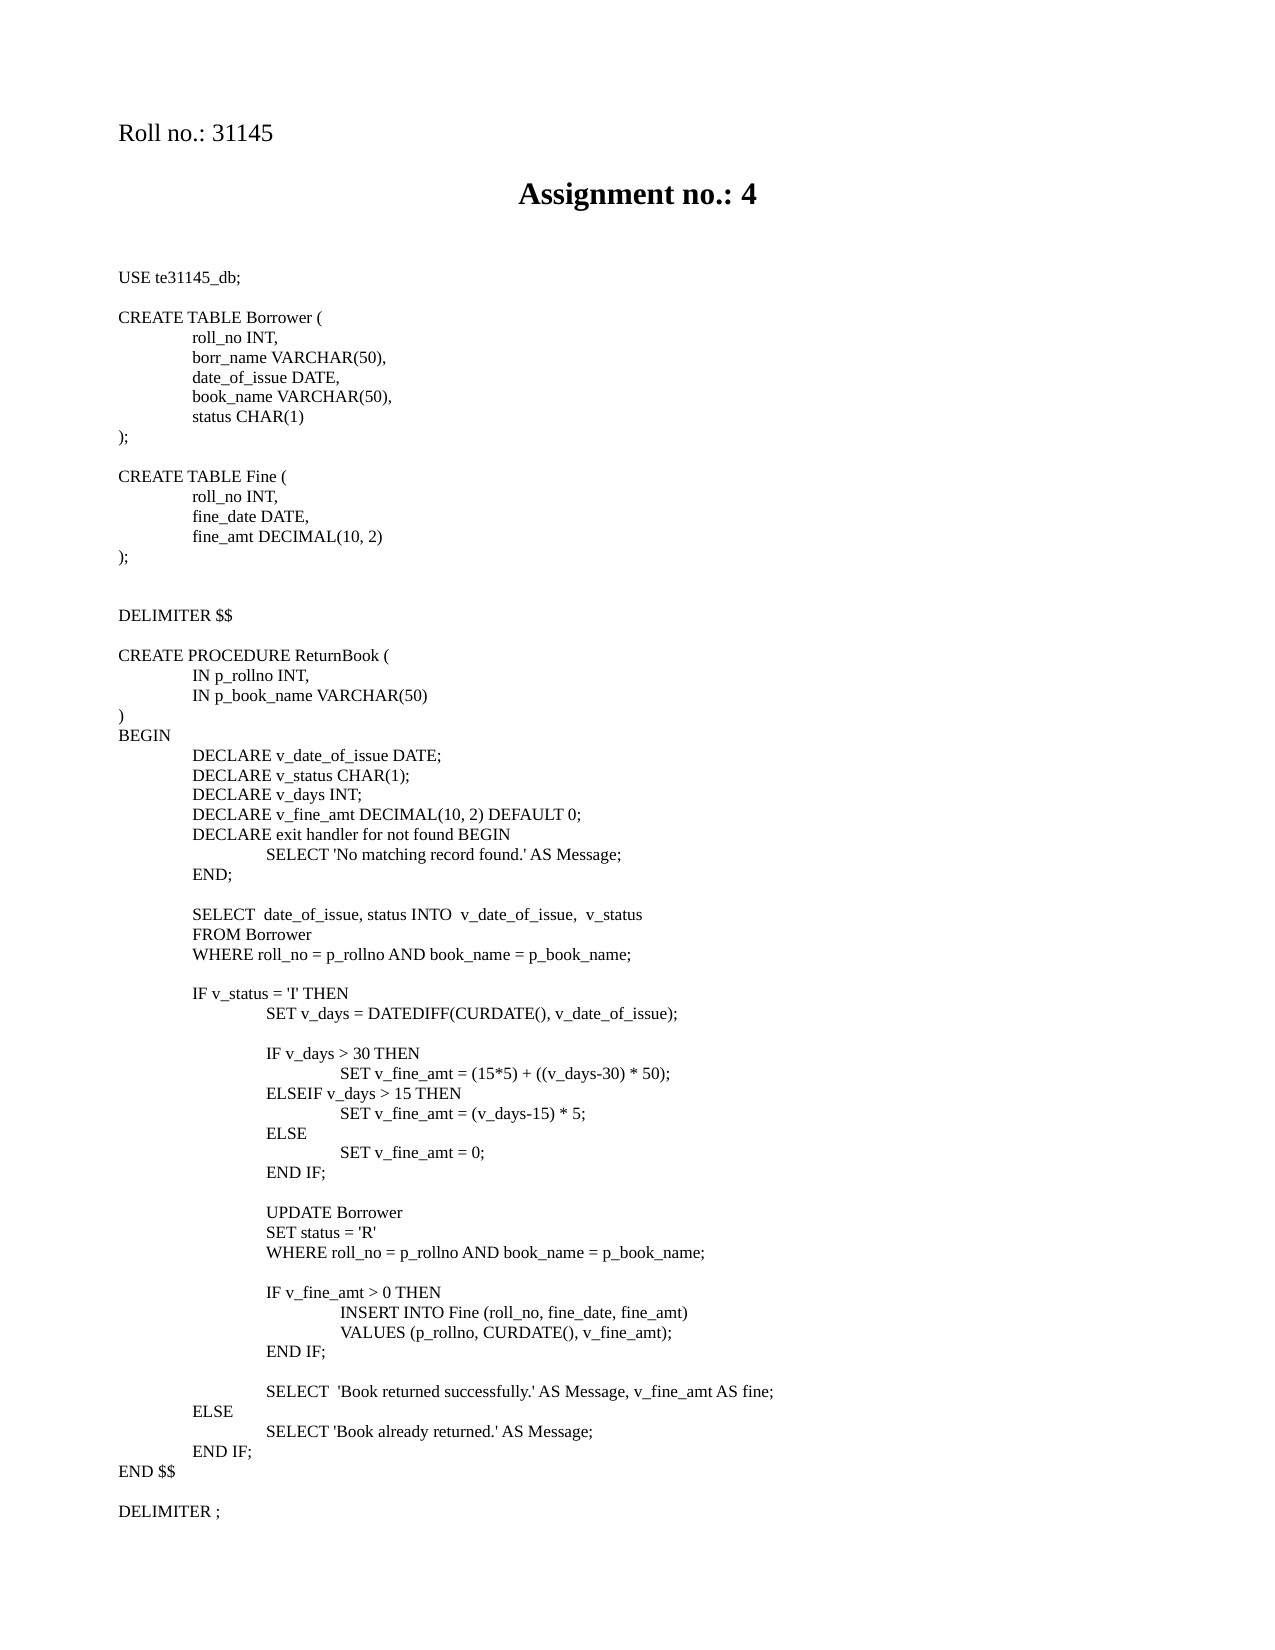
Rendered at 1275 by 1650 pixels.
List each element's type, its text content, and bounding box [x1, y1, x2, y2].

text END; [118, 864, 1157, 884]
text IF v_status = 'I' THEN [118, 984, 1157, 1003]
text INSERT INTO Fine (roll_no, fine_date, fine_amt) [118, 1302, 1157, 1322]
text SET status = 'R' [118, 1222, 1157, 1242]
text Roll no.: 31145 [118, 118, 1157, 147]
text WHERE roll_no = p_rollno AND book_name = p_book_name; [118, 944, 1157, 964]
text ELSE [118, 1123, 1157, 1143]
text IN p_book_name VARCHAR(50) [118, 685, 1157, 705]
text END IF; [118, 1163, 1157, 1183]
text SELECT 'No matching record found.' AS Message; [118, 844, 1157, 864]
text DECLARE v_status CHAR(1); [118, 765, 1157, 785]
text VALUES (p_rollno, CURDATE(), v_fine_amt); [118, 1322, 1157, 1342]
text IN p_rollno INT, [118, 665, 1157, 685]
text ELSEIF v_days > 15 THEN [118, 1083, 1157, 1103]
text roll_no INT, [118, 327, 1157, 347]
text SET v_fine_amt = 0; [118, 1143, 1157, 1163]
text IF v_days > 30 THEN [118, 1043, 1157, 1063]
text DELIMITER ; [118, 1501, 1157, 1521]
text ELSE [118, 1401, 1157, 1421]
text ) [118, 705, 1157, 725]
text IF v_fine_amt > 0 THEN [118, 1282, 1157, 1302]
text SET v_fine_amt = (15*5) + ((v_days-30) * 50); [118, 1063, 1157, 1083]
text WHERE roll_no = p_rollno AND book_name = p_book_name; [118, 1242, 1157, 1262]
text SELECT date_of_issue, status INTO v_date_of_issue, v_status [118, 904, 1157, 924]
text END IF; [118, 1441, 1157, 1461]
text END IF; [118, 1342, 1157, 1362]
text SELECT 'Book already returned.' AS Message; [118, 1421, 1157, 1441]
text CREATE PROCEDURE ReturnBook ( [118, 645, 1157, 665]
text USE te31145_db; [118, 267, 1157, 287]
text CREATE TABLE Borrower ( [118, 307, 1157, 327]
text END $$ [118, 1461, 1157, 1481]
text DELIMITER $$ [118, 606, 1157, 626]
text date_of_issue DATE, [118, 367, 1157, 387]
text SET v_fine_amt = (v_days-15) * 5; [118, 1103, 1157, 1123]
text FROM Borrower [118, 924, 1157, 944]
text DECLARE v_date_of_issue DATE; [118, 745, 1157, 765]
text borr_name VARCHAR(50), [118, 347, 1157, 367]
text status CHAR(1) [118, 407, 1157, 427]
text Assignment no.: 4 [118, 176, 1157, 212]
text fine_date DATE, [118, 506, 1157, 526]
text DECLARE exit handler for not found BEGIN [118, 824, 1157, 844]
text book_name VARCHAR(50), [118, 387, 1157, 407]
text DECLARE v_fine_amt DECIMAL(10, 2) DEFAULT 0; [118, 804, 1157, 824]
text fine_amt DECIMAL(10, 2) [118, 526, 1157, 546]
text ); [118, 427, 1157, 446]
text BEGIN [118, 725, 1157, 745]
text SET v_days = DATEDIFF(CURDATE(), v_date_of_issue); [118, 1003, 1157, 1023]
text SELECT 'Book returned successfully.' AS Message, v_fine_amt AS fine; [118, 1382, 1157, 1401]
text DECLARE v_days INT; [118, 785, 1157, 804]
text ); [118, 546, 1157, 566]
text CREATE TABLE Fine ( [118, 466, 1157, 486]
text UPDATE Borrower [118, 1202, 1157, 1222]
text roll_no INT, [118, 486, 1157, 506]
